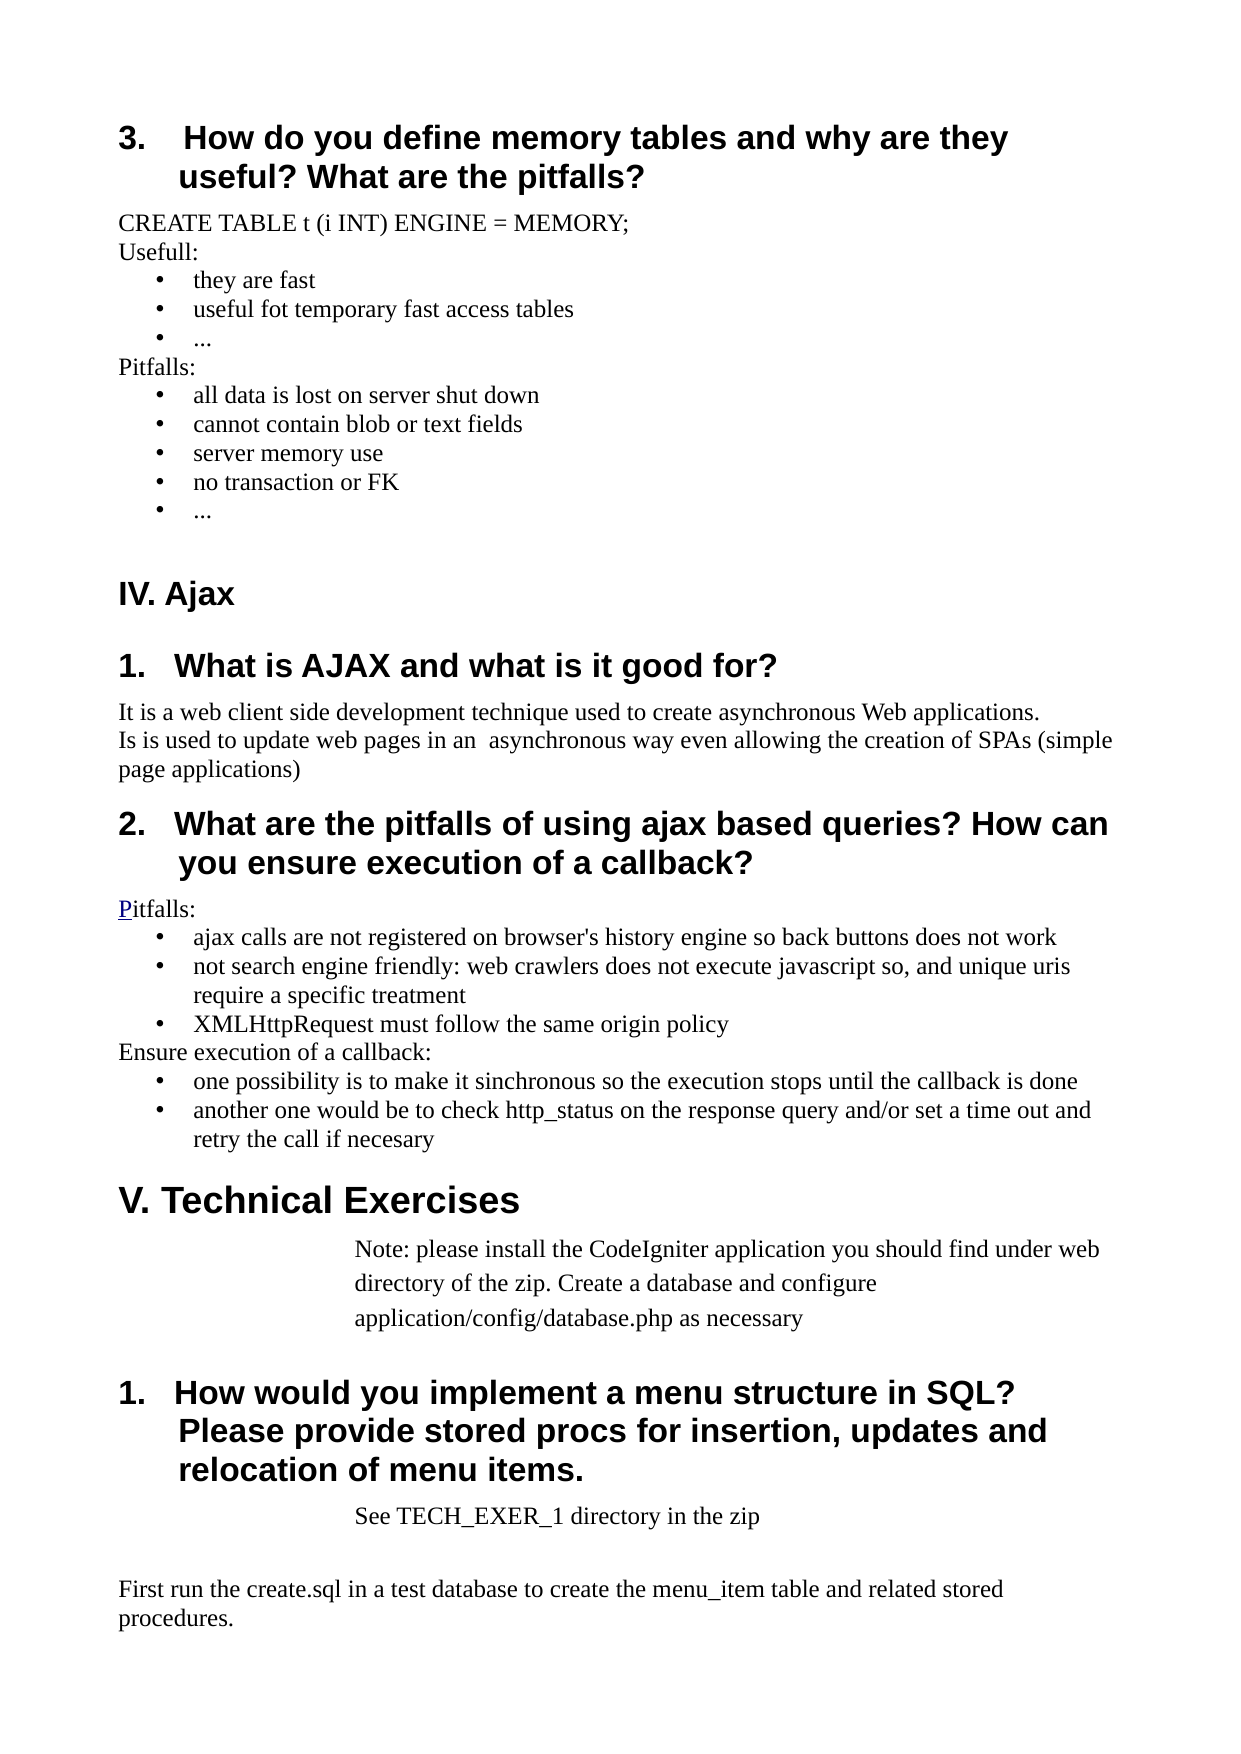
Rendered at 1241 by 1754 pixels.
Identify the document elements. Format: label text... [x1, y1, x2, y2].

list server memory use [156, 438, 1122, 467]
subtitle 1. How would you implement a menu structure in SQL? Please provide stored procs for insertion, updates and relocation of menu items. [118, 1372, 1122, 1488]
text Usefull: [118, 237, 1122, 265]
list XMLHttpRequest must follow the same origin policy [156, 1009, 1122, 1037]
list ... [156, 323, 1122, 352]
subtitle IV. Ajax [118, 574, 1122, 612]
text It is a web client side development technique used to create asynchronous Web applications. [118, 697, 1122, 726]
list one possibility is to make it sinchronous so the execution stops until the callback is done [156, 1066, 1122, 1095]
list they are fast [156, 265, 1122, 294]
text CREATE TABLE t (i INT) ENGINE = MEMORY; [118, 208, 1122, 237]
subtitle 2. What are the pitfalls of using ajax based queries? How can you ensure execution of a callback? [118, 804, 1122, 881]
list another one would be to check http_status on the response query and/or set a time out and retry the call if necesary [156, 1095, 1122, 1152]
list all data is lost on server shut down [156, 380, 1122, 409]
text First run the create.sql in a test database to create the menu_item table and related stored procedures. [118, 1574, 1122, 1632]
text Is is used to update web pages in an asynchronous way even allowing the creation of SPAs (simple page applications) [118, 726, 1122, 783]
list cannot contain blob or text fields [156, 409, 1122, 438]
text Note: please install the CodeIgniter application you should find under web directory of the zip. Create a database and configure application/config/database.php as necessary [354, 1234, 1122, 1331]
list not search engine friendly: web crawlers does not execute javascript so, and unique uris require a specific treatment [156, 951, 1122, 1009]
text See TECH_EXER_1 directory in the zip [354, 1501, 1122, 1530]
text Pitfalls: [118, 894, 1122, 922]
subtitle 1. What is AJAX and what is it good for? [118, 646, 1122, 684]
subtitle 3. How do you define memory tables and why are they useful? What are the pitfalls? [118, 118, 1122, 195]
text Pitfalls: [118, 352, 1122, 380]
list no transaction or FK [156, 467, 1122, 495]
list ajax calls are not registered on browser's history engine so back buttons does not work [156, 922, 1122, 951]
text Ensure execution of a callback: [118, 1037, 1122, 1066]
subtitle V. Technical Exercises [118, 1177, 1122, 1221]
list ... [156, 495, 1122, 524]
list useful fot temporary fast access tables [156, 294, 1122, 323]
